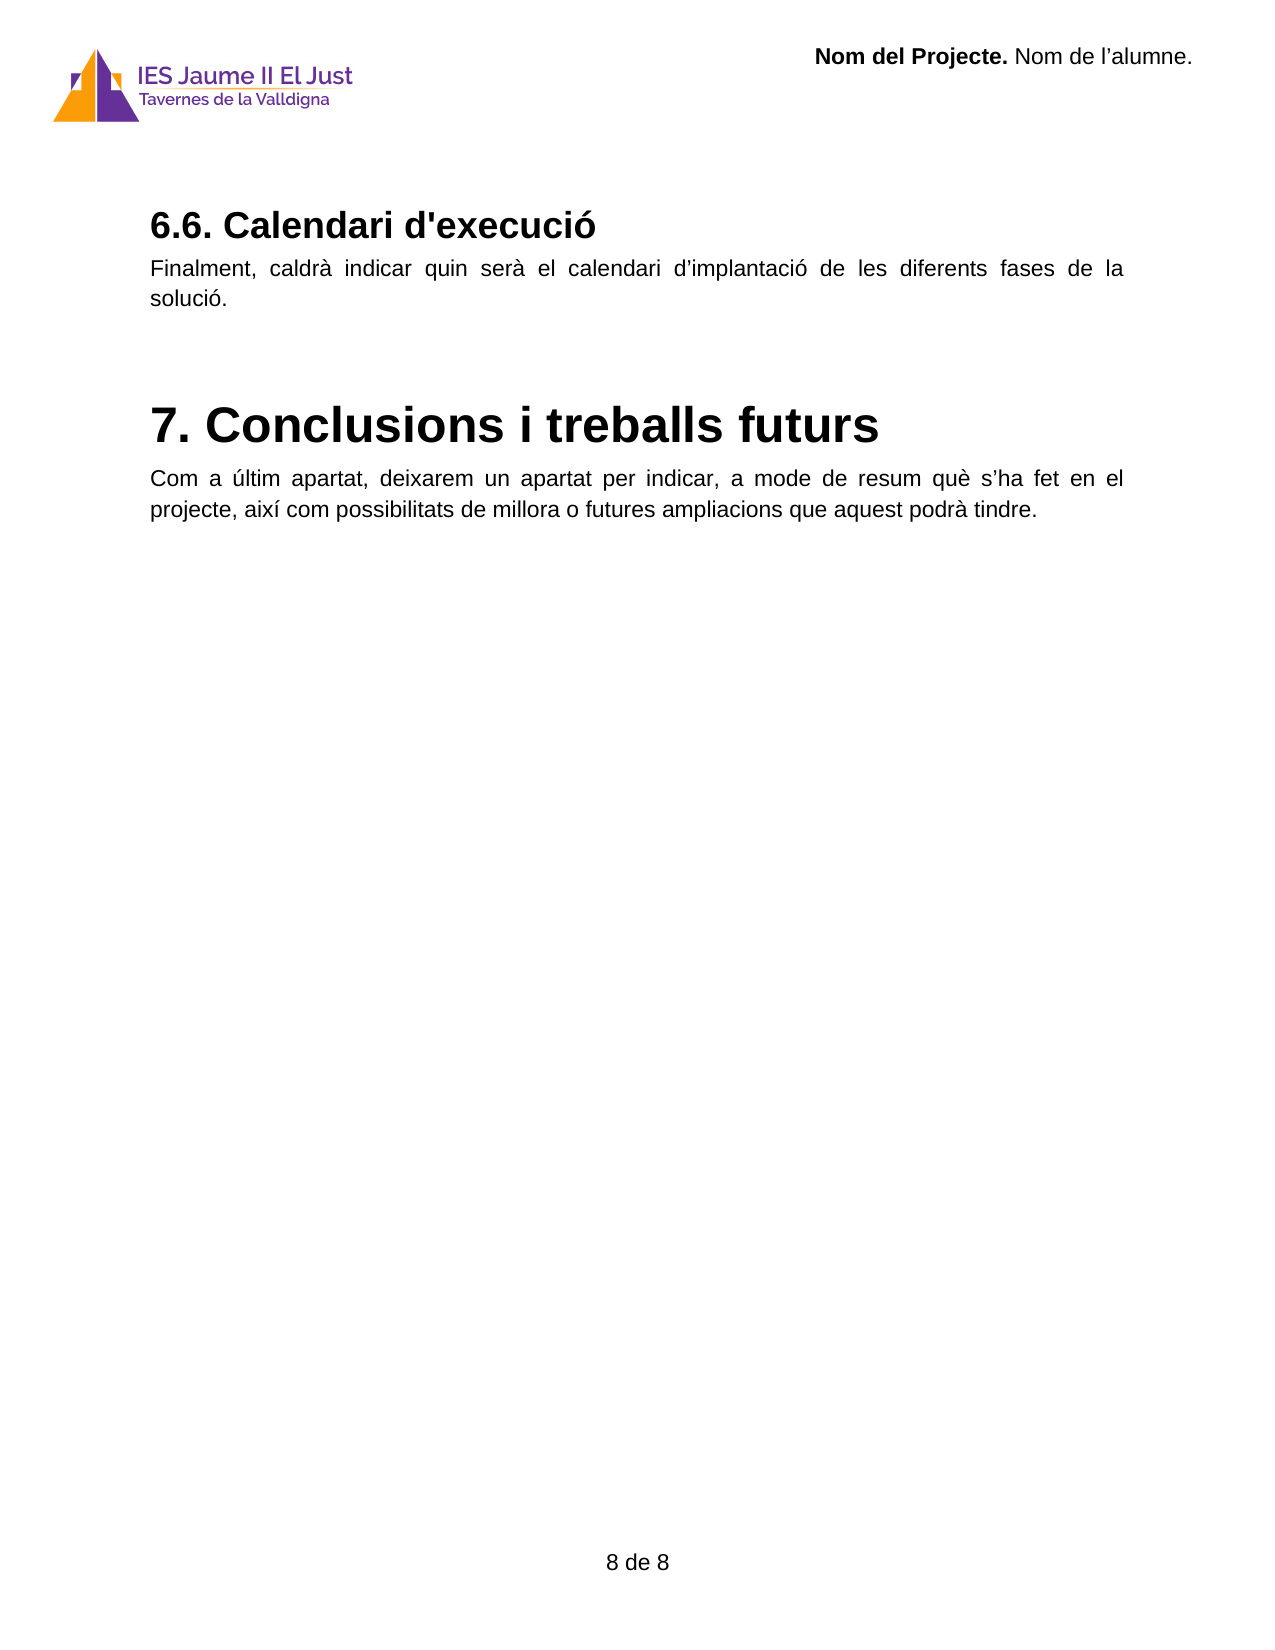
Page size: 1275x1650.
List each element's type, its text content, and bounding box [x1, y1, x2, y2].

text Finalment, caldrà indicar quin serà el calendari d’implantació de les diferents fases de la solució. [150, 255, 1124, 312]
subtitle 7. Conclusions i treballs futurs [150, 395, 1124, 453]
subtitle 6.6. Calendari d'execució [150, 204, 1124, 247]
text Com a últim apartat, deixarem un apartat per indicar, a mode de resum què s’ha fet en el projecte, així com possibilitats de millora o futures ampliacions que aquest podrà tindre. [150, 465, 1125, 522]
picture [49, 42, 353, 129]
